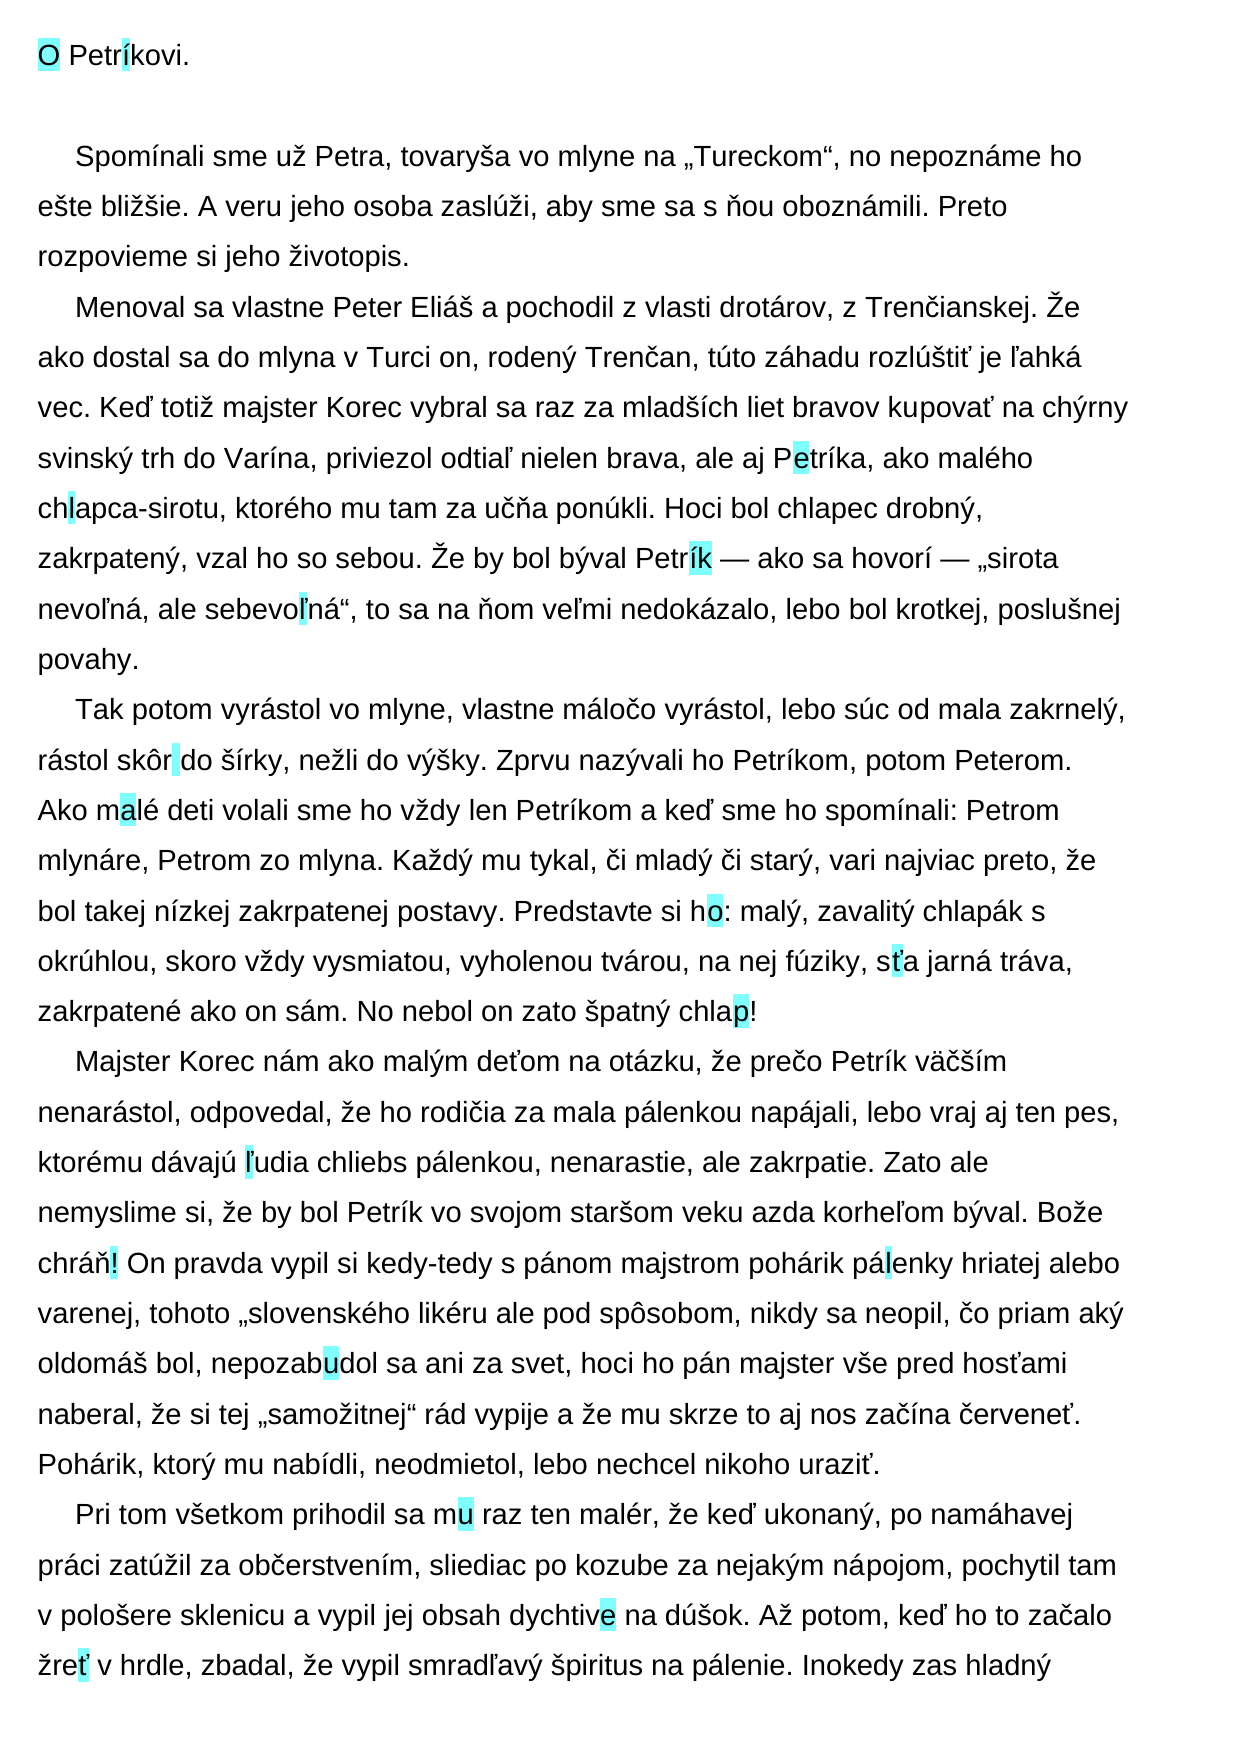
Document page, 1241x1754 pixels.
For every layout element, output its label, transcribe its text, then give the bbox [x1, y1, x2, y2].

text Menoval sa vlastne Peter Eliáš a pochodil z vlasti drotárov, z Trenčianskej. Že ako dostal sa do mlyna v Turci on, rodený Trenčan, túto záhadu rozlúštiť je ľahká vec. Keď totiž majster Korec vybral sa raz za mladších liet bravov ku­povať na chýrny svinský trh do Varína, priviezol odtiaľ nielen brava, ale aj Petríka, ako malého chlapca-sirotu, ktorého mu tam za učňa ponúkli. Hoci bol chlapec drobný, zakrpatený, vzal ho so sebou. Že by bol býval Petrík — ako sa hovorí — „sirota nevoľná, ale sebevoľná“, to sa na ňom veľmi nedokázalo, lebo bol krotkej, poslušnej povahy. [37, 290, 1130, 676]
subtitle O Petríkovi. [37, 37, 1130, 71]
text Majster Korec nám ako malým deťom na otázku, že prečo Petrík väčším nenarástol, odpo­vedal, že ho rodičia za mala pálenkou napájali, lebo vraj aj ten pes, ktorému dávajú ľudia chliebs pálenkou, nenarastie, ale zakrpatie. Zato ale nemyslime si, že by bol Petrík vo svojom staršom veku azda korheľom býval. Bože chráň! On pravda vypil si kedy-tedy s pánom majstrom pohárik pálenky hriatej alebo varenej, tohoto „slovenského likéru ale pod spôsobom, nikdy sa neopil, čo priam aký oldomáš bol, nepozabudol sa ani za svet, hoci ho pán majster vše pred hosťami naberal, že si tej „samožitnej“ rád vypije a že mu skrze to aj nos začína červeneť. Pohárik, ktorý mu nabídli, neodmietol, lebo nechcel nikoho uraziť. [37, 1044, 1130, 1481]
text Pri tom všetkom prihodil sa mu raz ten malér, že keď ukonaný, po namáhavej práci zatúžil za občerstvením, sliediac po kozube za nejakým ná­pojom, pochytil tam v pološere sklenicu a vypil jej obsah dychtive na dúšok. Až potom, keď ho to začalo žreť v hrdle, zbadal, že vypil smradľavý špiritus na pálenie. Inokedy zas hladný [37, 1497, 1130, 1682]
text Tak potom vyrástol vo mlyne, vlastne máločo vyrástol, lebo súc od mala zakrnelý, rástol skôr do šírky, nežli do výšky. Zprvu nazývali ho Petríkom, potom Peterom. Ako malé deti volali sme ho vždy len Petríkom a keď sme ho spomínali: Petrom mlynáre, Petrom zo mlyna. Každý mu tykal, či mladý či starý, vari najviac preto, že bol takej nízkej zakrpatenej postavy. Predstavte si ho: malý, zavalitý chlapák s okrúhlou, skoro vždy vysmiatou, vyholenou tvárou, na nej fúziky, sťa jarná tráva, zakrpatené ako on sám. No nebol on zato špatný chlap! [37, 692, 1130, 1028]
text Spomínali sme už Petra, tovaryša vo mlyne na „Tureckom“, no nepoznáme ho ešte bližšie. A veru jeho osoba zaslúži, aby sme sa s ňou oboznámili. Preto rozpovieme si jeho životopis. [37, 139, 1130, 273]
